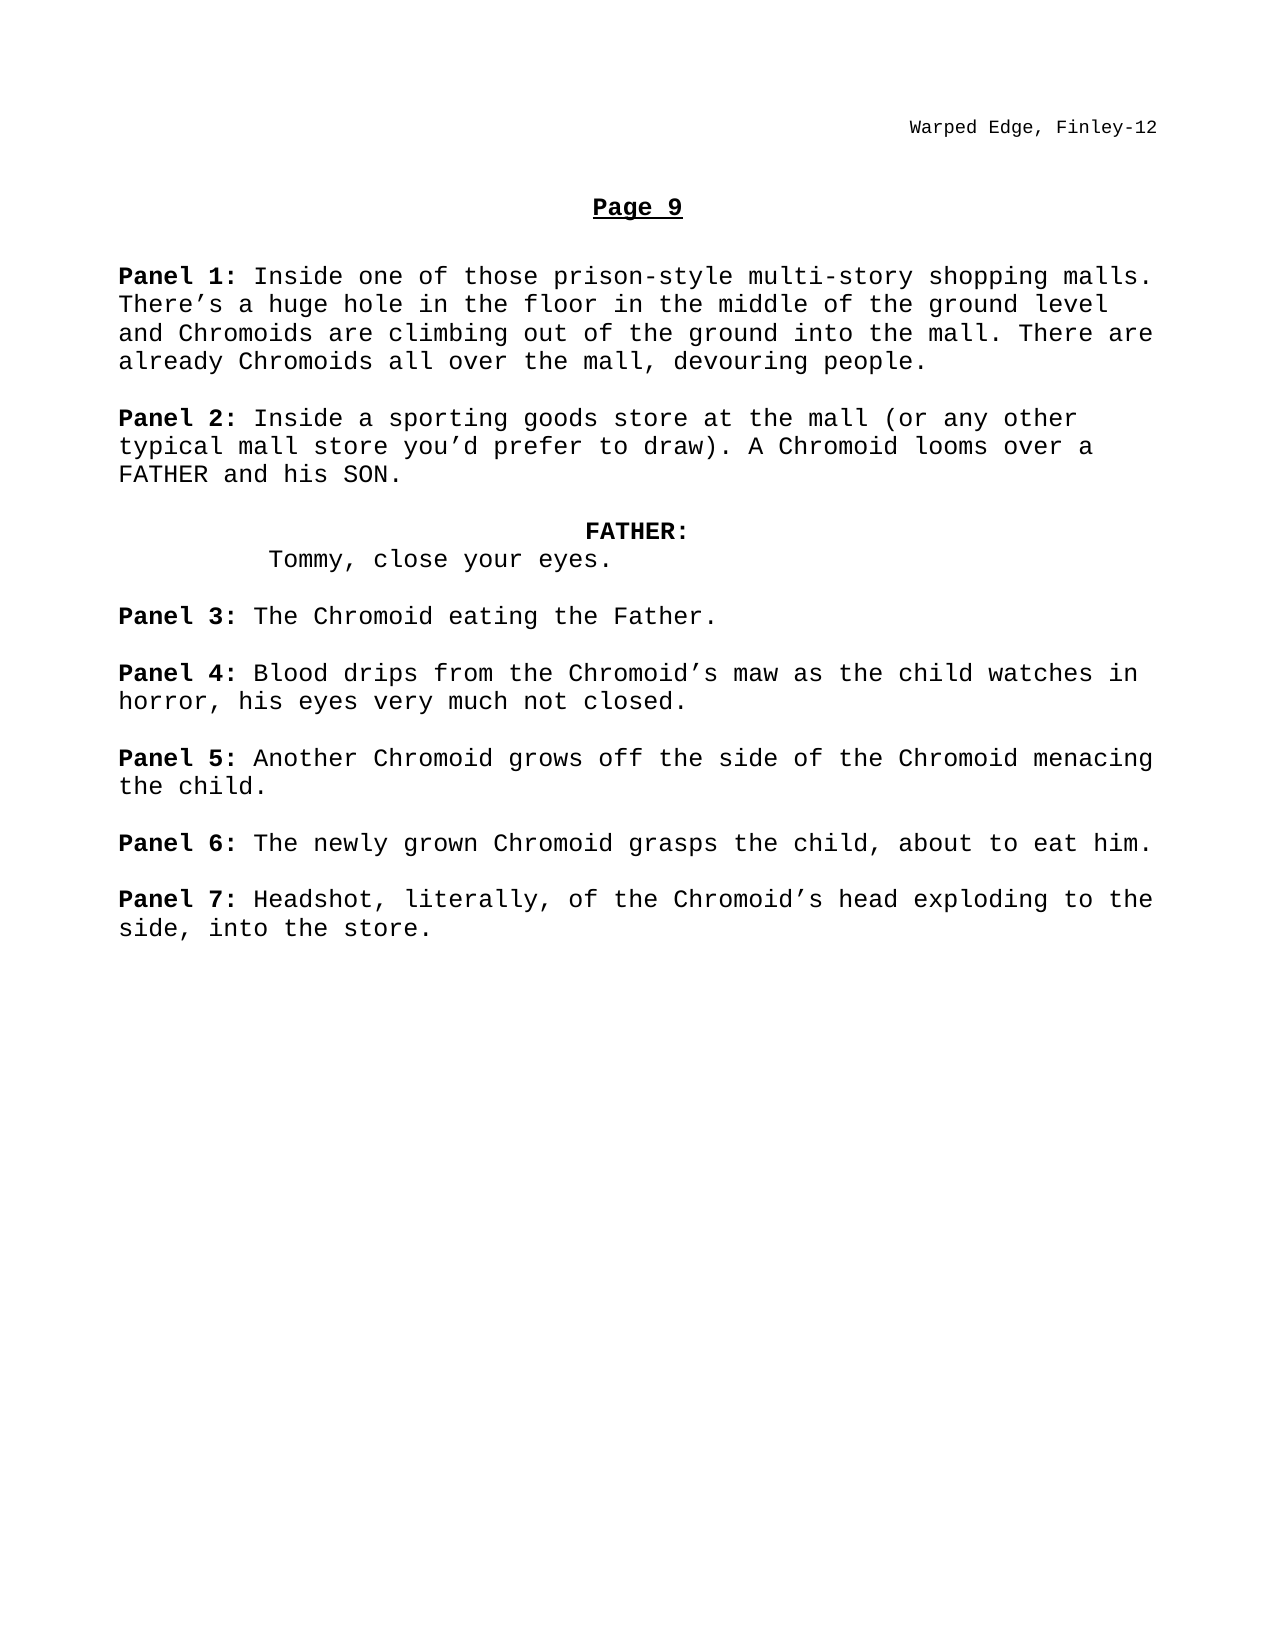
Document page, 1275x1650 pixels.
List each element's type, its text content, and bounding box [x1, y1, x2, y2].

text Panel 4: Blood drips from the Chromoid’s maw as the child watches in horror, his eyes very much not closed. [118, 660, 1157, 717]
subtitle Page 9 [118, 194, 1157, 223]
text Panel 5: Another Chromoid grows off the side of the Chromoid menacing the child. [118, 745, 1157, 802]
text Panel 7: Headshot, literally, of the Chromoid’s head exploding to the side, into the store. [118, 887, 1157, 943]
text Panel 1: Inside one of those prison-style multi-story shopping malls. There’s a huge hole in the floor in the middle of the ground level and Chromoids are climbing out of the ground into the mall. There are already Chromoids all over the mall, devouring people. [118, 263, 1157, 377]
text Panel 3: The Chromoid eating the Father. [118, 603, 1157, 632]
text Panel 2: Inside a sporting goods store at the mall (or any other typical mall store you’d prefer to draw). A Chromoid looms over a FATHER and his SON. [118, 405, 1157, 490]
text FATHER: [118, 518, 1157, 547]
text Panel 6: The newly grown Chromoid grasps the child, about to eat him. [118, 830, 1157, 858]
text Tommy, close your eyes. [268, 547, 1157, 575]
